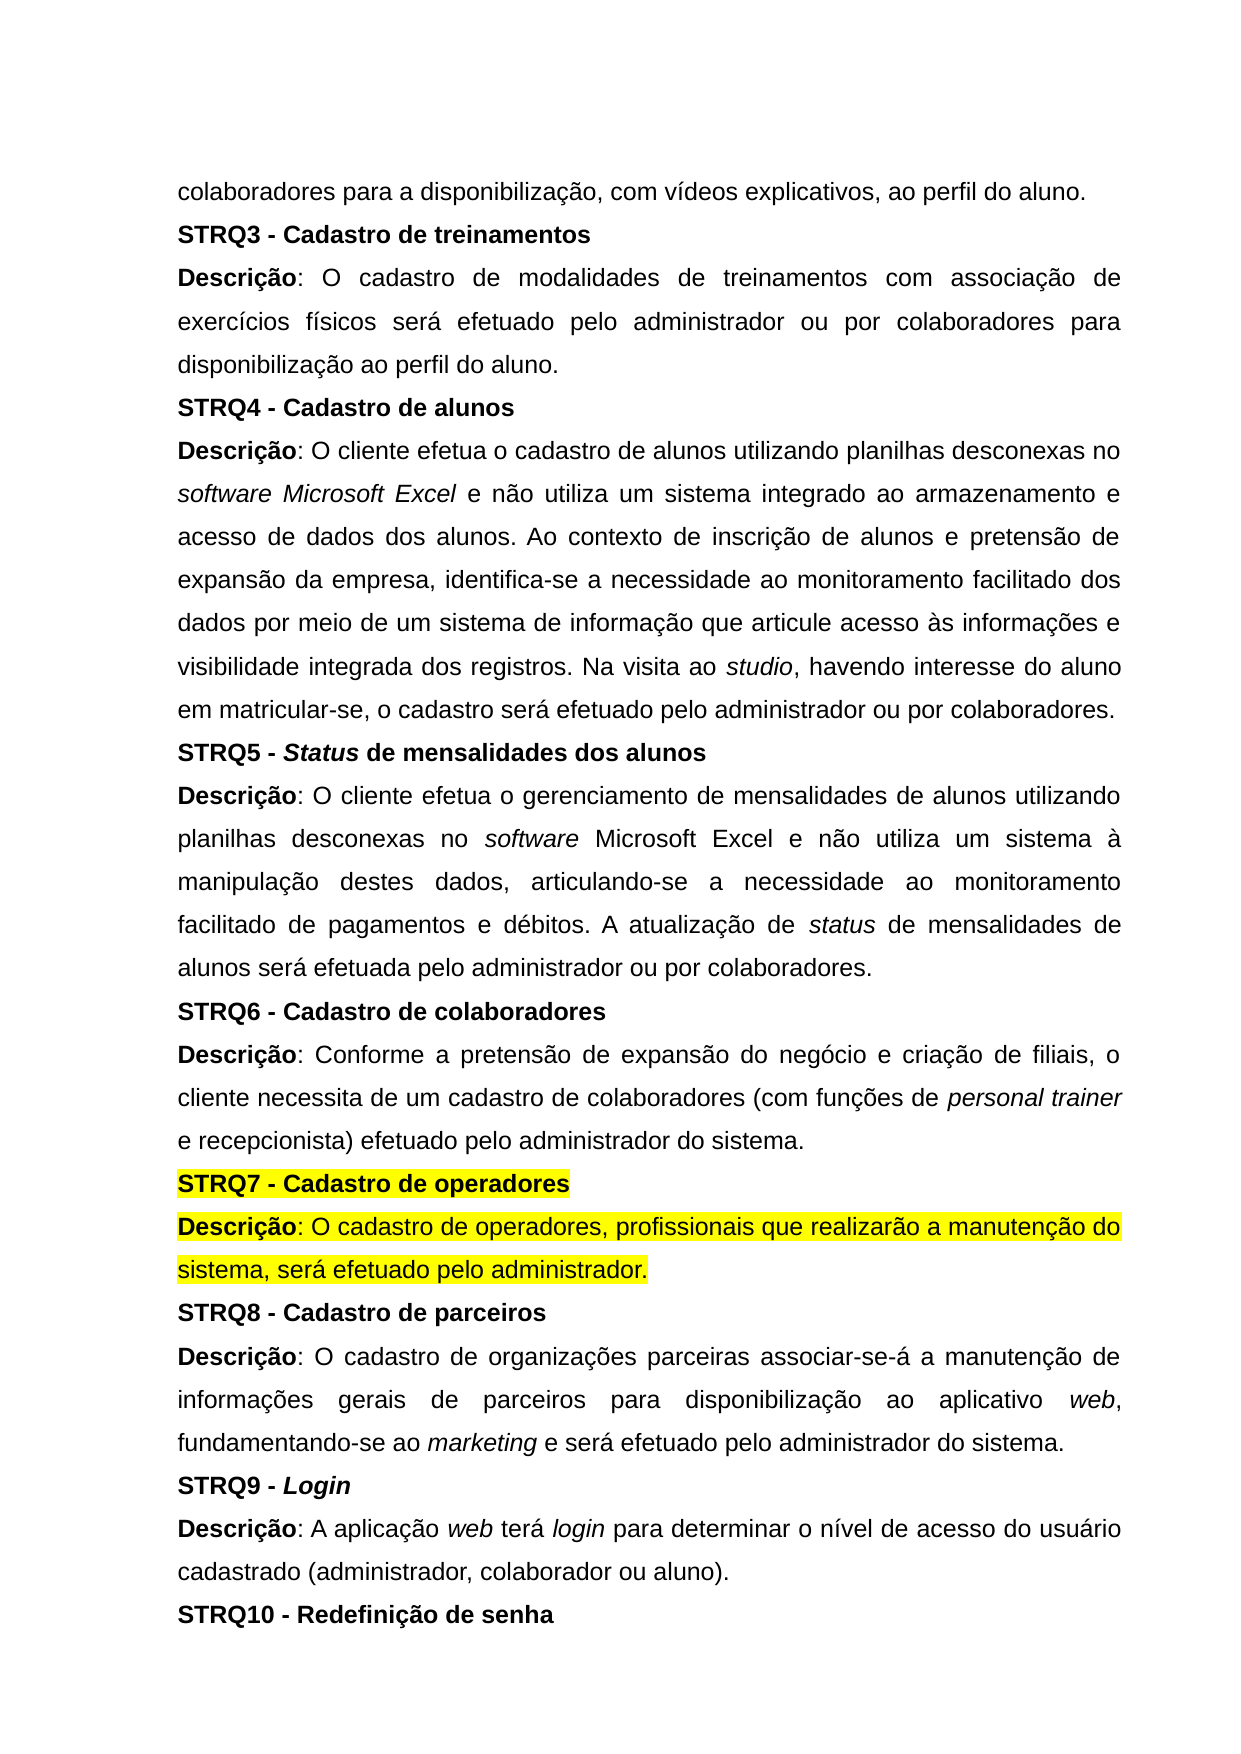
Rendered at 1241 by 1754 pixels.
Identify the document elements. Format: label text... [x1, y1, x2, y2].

text STRQ8 - Cadastro de parceiros [177, 1298, 1122, 1327]
text STRQ10 - Redefinição de senha [177, 1600, 1122, 1629]
text Descrição: O cliente efetua o gerenciamento de mensalidades de alunos utilizando planilhas desconexas no software Microsoft Excel e não utiliza um sistema à manipulação destes dados, articulando-se a necessidade ao monitoramento facilitado de pagamentos e débitos. A atualização de status de mensalidades de alunos será efetuada pelo administrador ou por colaboradores. [177, 781, 1122, 982]
text STRQ5 - Status de mensalidades dos alunos [177, 738, 1122, 767]
text colaboradores para a disponibilização, com vídeos explicativos, ao perfil do aluno. [177, 177, 1122, 206]
text STRQ3 - Cadastro de treinamentos [177, 220, 1122, 249]
text STRQ7 - Cadastro de operadores [177, 1169, 1122, 1198]
text Descrição: A aplicação web terá login para determinar o nível de acesso do usuário cadastrado (administrador, colaborador ou aluno). [177, 1514, 1122, 1586]
text Descrição: O cadastro de modalidades de treinamentos com associação de exercícios físicos será efetuado pelo administrador ou por colaboradores para disponibilização ao perfil do aluno. [177, 263, 1122, 378]
text Descrição: Conforme a pretensão de expansão do negócio e criação de filiais, o cliente necessita de um cadastro de colaboradores (com funções de personal trainer e recepcionista) efetuado pelo administrador do sistema. [177, 1040, 1122, 1155]
text Descrição: O cadastro de organizações parceiras associar-se-á a manutenção de informações gerais de parceiros para disponibilização ao aplicativo web, fundamentando-se ao marketing e será efetuado pelo administrador do sistema. [177, 1342, 1122, 1457]
text STRQ9 - Login [177, 1471, 1122, 1500]
text Descrição: O cliente efetua o cadastro de alunos utilizando planilhas desconexas no software Microsoft Excel e não utiliza um sistema integrado ao armazenamento e acesso de dados dos alunos. Ao contexto de inscrição de alunos e pretensão de expansão da empresa, identifica-se a necessidade ao monitoramento facilitado dos dados por meio de um sistema de informação que articule acesso às informações e visibilidade integrada dos registros. Na visita ao studio, havendo interesse do aluno em matricular-se, o cadastro será efetuado pelo administrador ou por colaboradores. [177, 436, 1122, 723]
text STRQ6 - Cadastro de colaboradores [177, 997, 1122, 1025]
text Descrição: O cadastro de operadores, profissionais que realizarão a manutenção do sistema, será efetuado pelo administrador. [177, 1212, 1122, 1284]
text STRQ4 - Cadastro de alunos [177, 393, 1122, 422]
